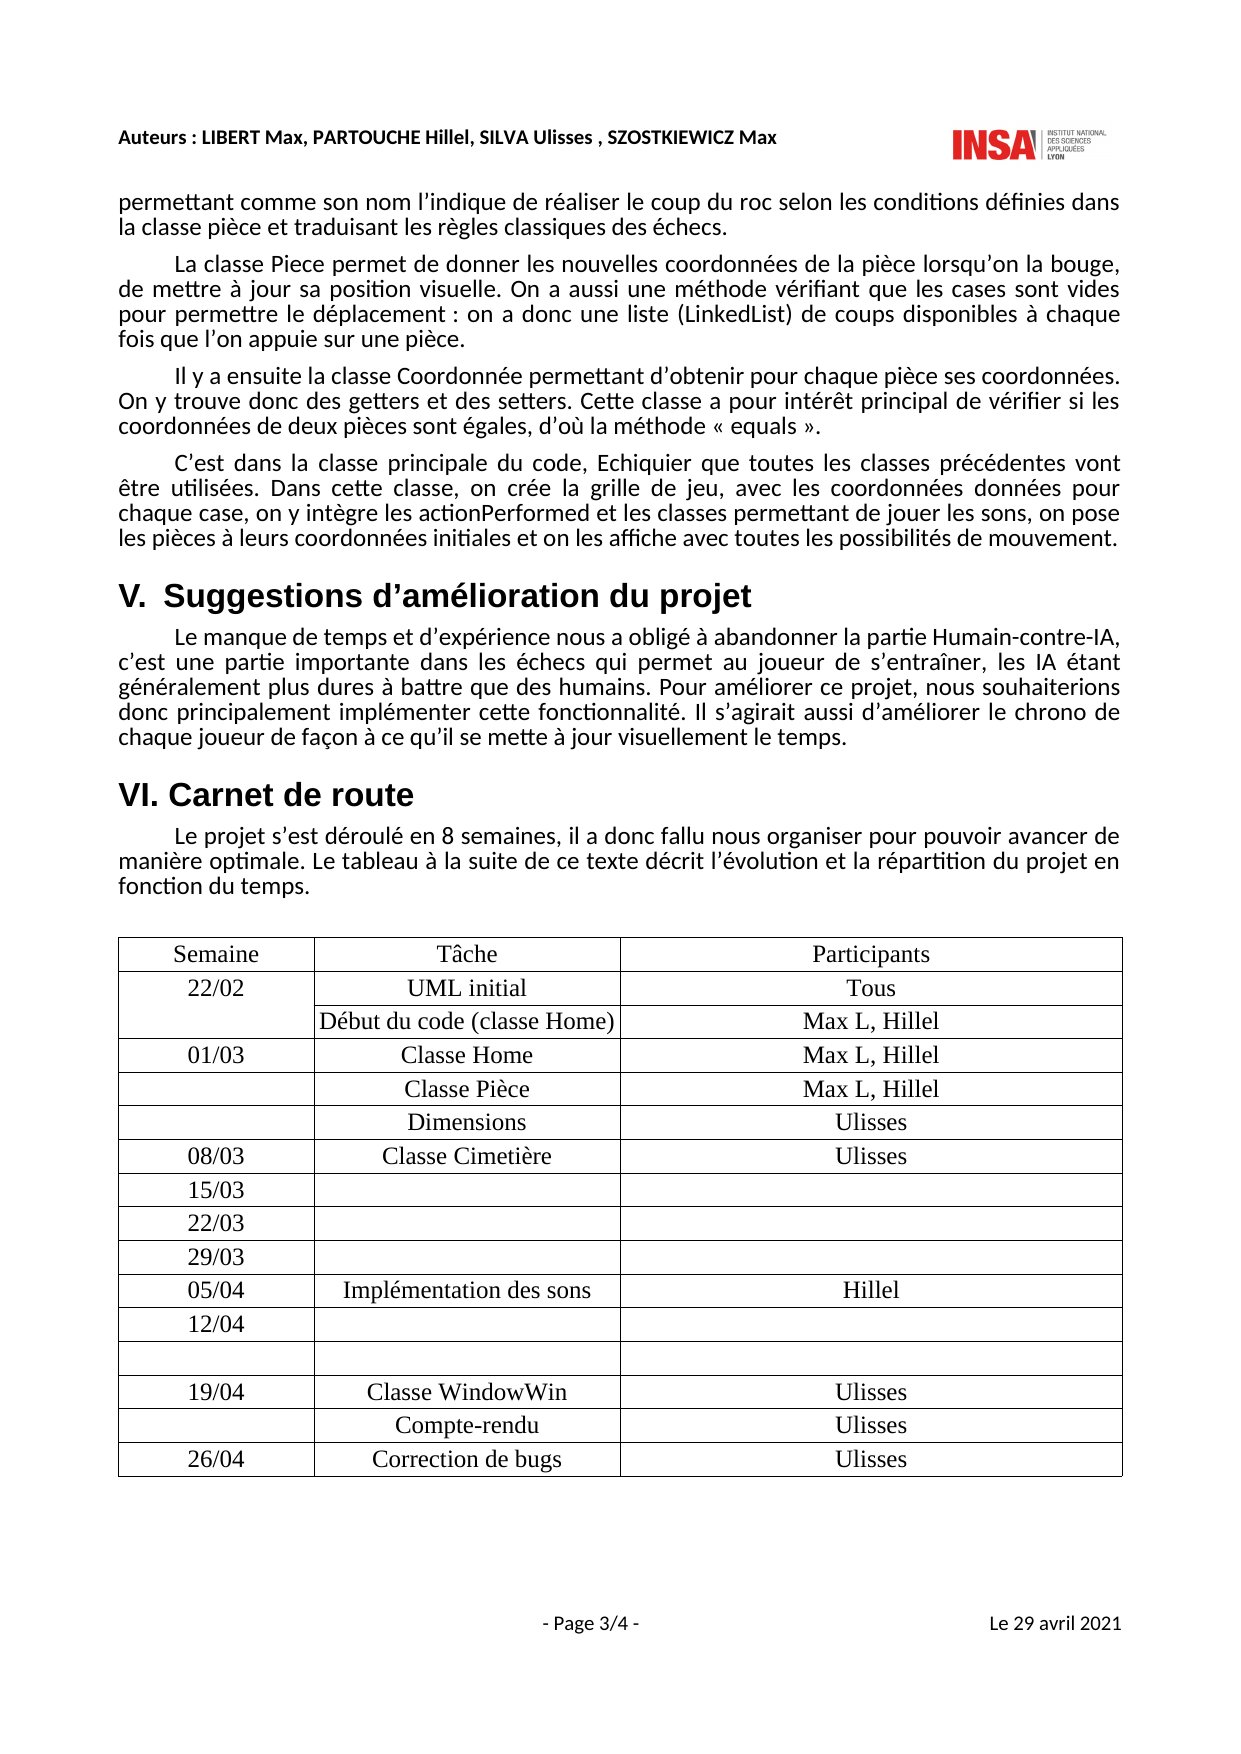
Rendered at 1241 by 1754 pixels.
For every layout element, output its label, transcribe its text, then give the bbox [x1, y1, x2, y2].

table_header Tâche [315, 938, 620, 971]
table_cell [315, 1342, 620, 1374]
table_cell 29/03 [119, 1241, 314, 1274]
table_header Semaine [119, 938, 314, 971]
text La classe Piece permet de donner les nouvelles coordonnées de la pièce lorsqu’on la bouge, de mettre à jour sa position visuelle. On a aussi une méthode vérifiant que les cases sont vides pour permettre le déplacement : on a donc une liste (LinkedList) de coups disponibles à chaque fois que l’on appuie sur une pièce. [118, 254, 1122, 354]
table_cell Max L, Hillel [621, 1073, 1122, 1105]
table_cell [315, 1308, 620, 1341]
table_cell 15/03 [119, 1174, 314, 1206]
table_cell 08/03 [119, 1140, 314, 1173]
table_cell [119, 1342, 314, 1374]
table_cell [119, 1409, 314, 1442]
table_cell Ulisses [621, 1140, 1122, 1173]
table_cell [621, 1308, 1122, 1341]
table_cell [315, 1174, 620, 1206]
table_cell 26/04 [119, 1443, 314, 1476]
table_cell Début du code (classe Home) [315, 1006, 620, 1038]
subtitle Carnet de route [118, 776, 1122, 814]
table_cell 12/04 [119, 1308, 314, 1341]
table_cell Correction de bugs [315, 1443, 620, 1476]
table_cell Classe Pièce [315, 1073, 620, 1105]
table_header Participants [621, 938, 1122, 971]
table_cell [621, 1342, 1122, 1374]
table_cell [621, 1207, 1122, 1240]
table_cell [119, 1106, 314, 1139]
table_cell 22/03 [119, 1207, 314, 1240]
table_cell 05/04 [119, 1275, 314, 1307]
table_cell Classe WindowWin [315, 1376, 620, 1408]
table_cell Dimensions [315, 1106, 620, 1139]
subtitle Suggestions d’amélioration du projet [118, 577, 1122, 614]
table_cell Compte-rendu [315, 1409, 620, 1442]
table_cell Max L, Hillel [621, 1006, 1122, 1038]
picture [947, 118, 1112, 172]
table_cell Ulisses [621, 1106, 1122, 1139]
table_cell [621, 1174, 1122, 1206]
text permettant comme son nom l’indique de réaliser le coup du roc selon les conditions définies dans la classe pièce et traduisant les règles classiques des échecs. [118, 192, 1122, 242]
table_cell Hillel [621, 1275, 1122, 1307]
text C’est dans la classe principale du code, Echiquier que toutes les classes précédentes vont être utilisées. Dans cette classe, on crée la grille de jeu, avec les coordonnées données pour chaque case, on y intègre les actionPerformed et les classes permettant de jouer les sons, on pose les pièces à leurs coordonnées initiales et on les affiche avec toutes les possibilités de mouvement. [118, 452, 1122, 552]
table_cell Max L, Hillel [621, 1039, 1122, 1072]
table_cell Ulisses [621, 1376, 1122, 1408]
table_cell 22/02 [119, 972, 314, 1038]
text Le projet s’est déroulé en 8 semaines, il a donc fallu nous organiser pour pouvoir avancer de manière optimale. Le tableau à la suite de ce texte décrit l’évolution et la répartition du projet en fonction du temps. [118, 825, 1122, 900]
table_cell Classe Home [315, 1039, 620, 1072]
table_cell Ulisses [621, 1443, 1122, 1476]
table_cell 01/03 [119, 1039, 314, 1072]
text Le manque de temps et d’expérience nous a obligé à abandonner la partie Humain-contre-IA, c’est une partie importante dans les échecs qui permet au joueur de s’entraîner, les IA étant généralement plus dures à battre que des humains. Pour améliorer ce projet, nous souhaiterions donc principalement implémenter cette fonctionnalité. Il s’agirait aussi d’améliorer le chrono de chaque joueur de façon à ce qu’il se mette à jour visuellement le temps. [118, 626, 1122, 751]
table_cell Classe Cimetière [315, 1140, 620, 1173]
table_cell Implémentation des sons [315, 1275, 620, 1307]
table_cell UML initial [315, 972, 620, 1004]
table_cell Ulisses [621, 1409, 1122, 1442]
table_cell [119, 1073, 314, 1105]
table_cell [315, 1207, 620, 1240]
table_cell [621, 1241, 1122, 1274]
table_cell 19/04 [119, 1376, 314, 1408]
table_cell [315, 1241, 620, 1274]
text Il y a ensuite la classe Coordonnée permettant d’obtenir pour chaque pièce ses coordonnées. On y trouve donc des getters et des setters. Cette classe a pour intérêt principal de vérifier si les coordonnées de deux pièces sont égales, d’où la méthode « equals ». [118, 366, 1122, 441]
table_cell Tous [621, 972, 1122, 1004]
